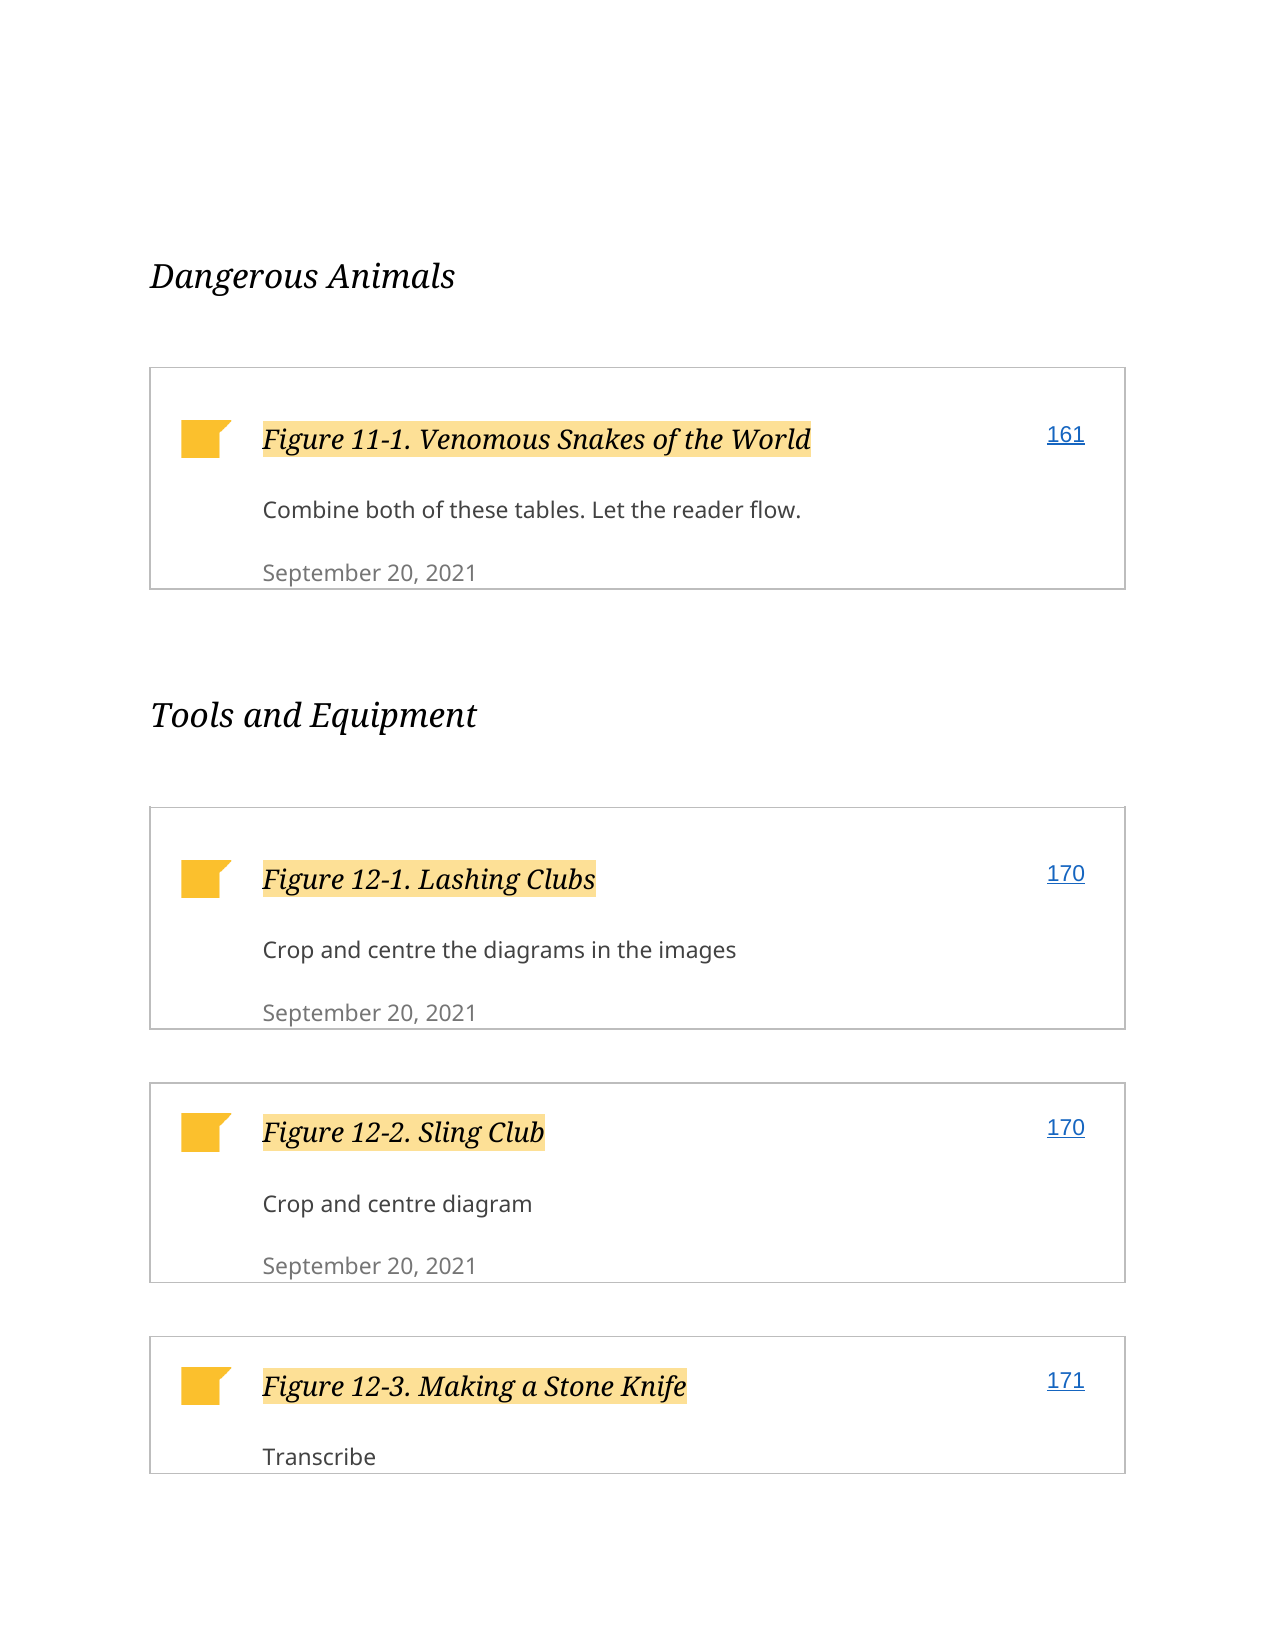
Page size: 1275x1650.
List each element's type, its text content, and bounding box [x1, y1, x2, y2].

picture [181, 420, 232, 458]
table_header [151, 1368, 262, 1472]
picture [181, 860, 232, 898]
table_header [151, 368, 1124, 588]
table_header [151, 1114, 262, 1281]
table_header [151, 808, 1124, 1028]
table_header 171 [1009, 1368, 1122, 1472]
table_header [151, 860, 262, 1028]
table_header 170 [1009, 1114, 1122, 1281]
table_header 170 [1009, 860, 1122, 1028]
subtitle Tools and Equipment [150, 692, 1125, 738]
table_header [151, 421, 262, 588]
table_header Figure 12-3. Making a Stone Knife Transcribe [263, 1368, 1009, 1472]
picture [181, 1113, 232, 1152]
table_header [151, 1084, 1124, 1281]
table_header Figure 11-1. Venomous Snakes of the World Combine both of these tables. Let the reader flow. September 20, 2021 [263, 421, 1009, 588]
table_header 161 [1009, 421, 1122, 588]
table_header Figure 12-1. Lashing Clubs Crop and centre the diagrams in the images September 20, 2021 [263, 860, 1009, 1028]
subtitle Dangerous Animals [150, 252, 1125, 298]
table_header [151, 1337, 1124, 1472]
picture [181, 1367, 232, 1405]
table_header Figure 12-2. Sling Club Crop and centre diagram September 20, 2021 [263, 1114, 1009, 1281]
